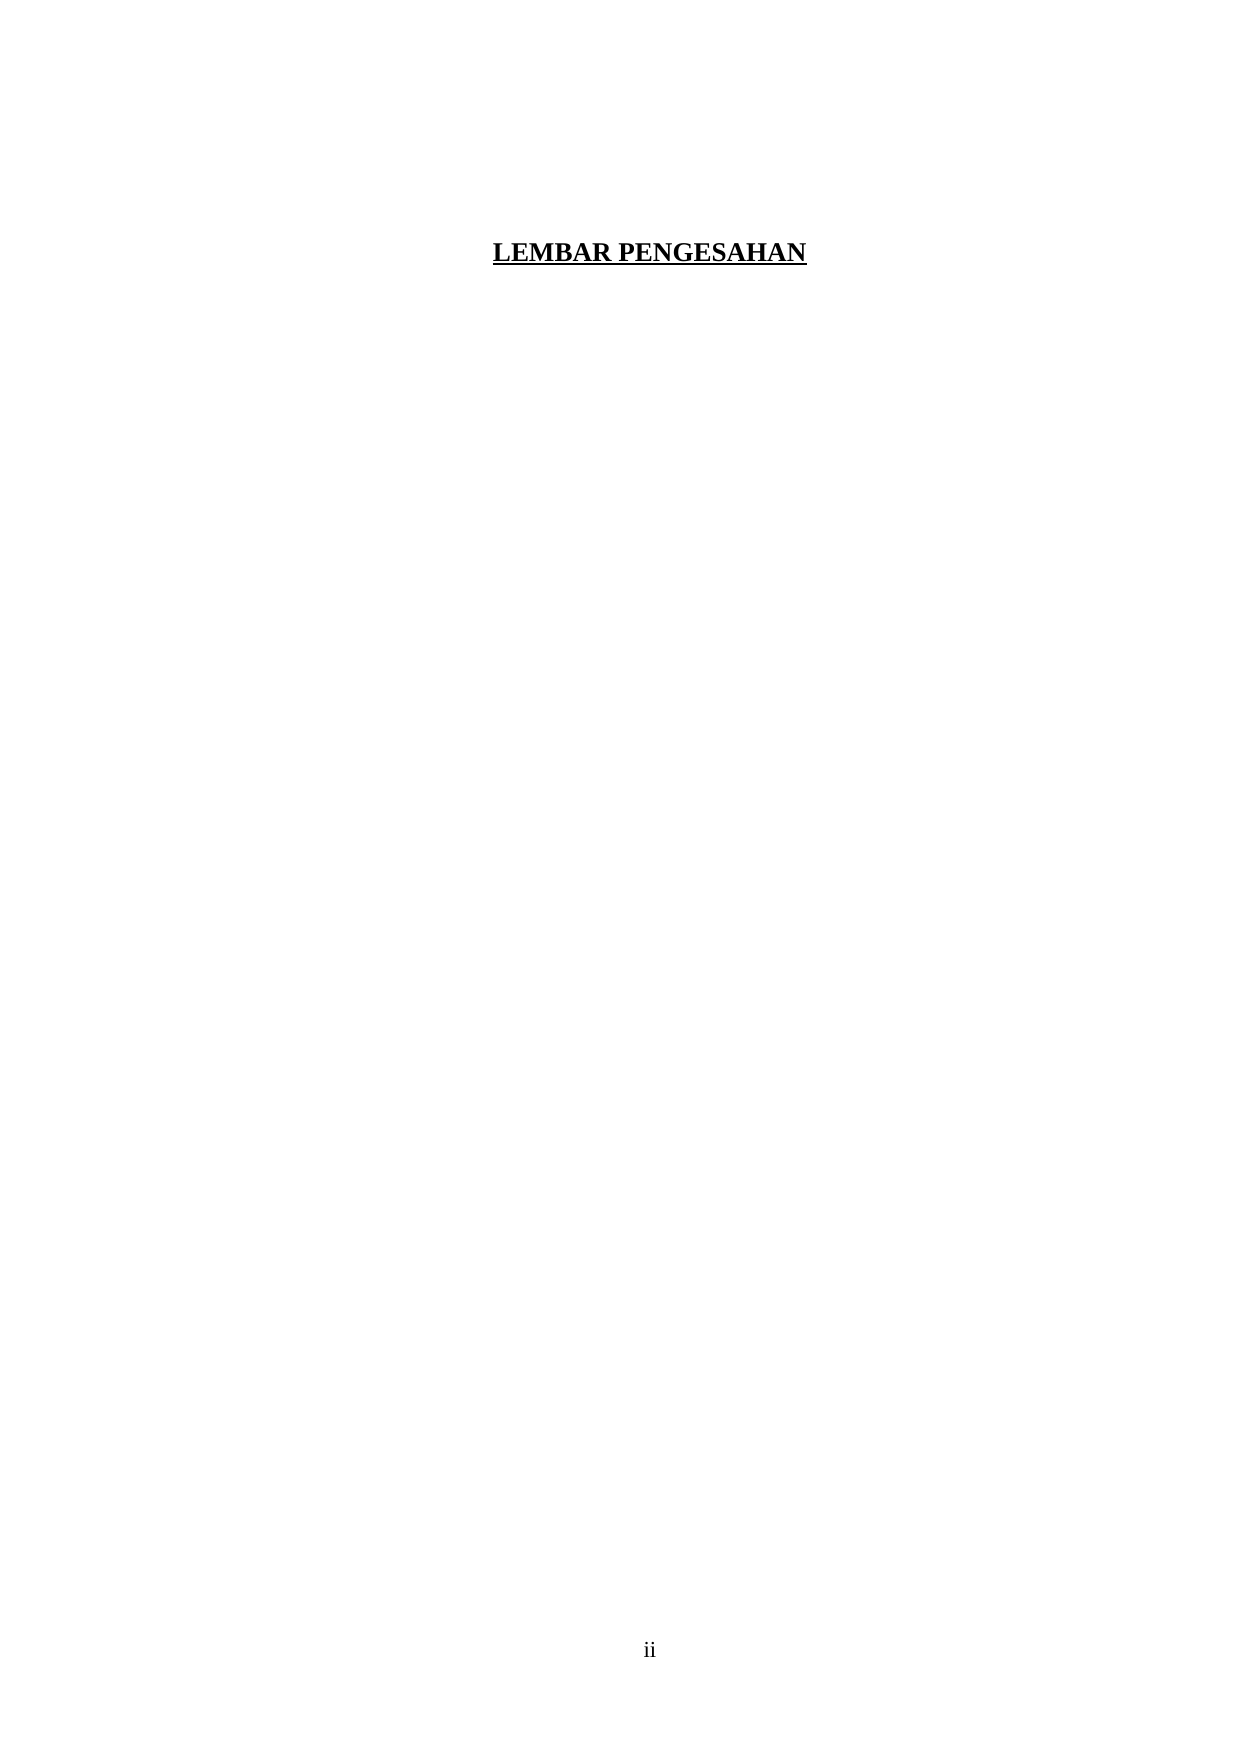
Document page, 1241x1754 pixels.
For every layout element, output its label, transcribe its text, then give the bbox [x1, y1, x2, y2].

subtitle LEMBAR PENGESAHAN [236, 236, 1063, 267]
